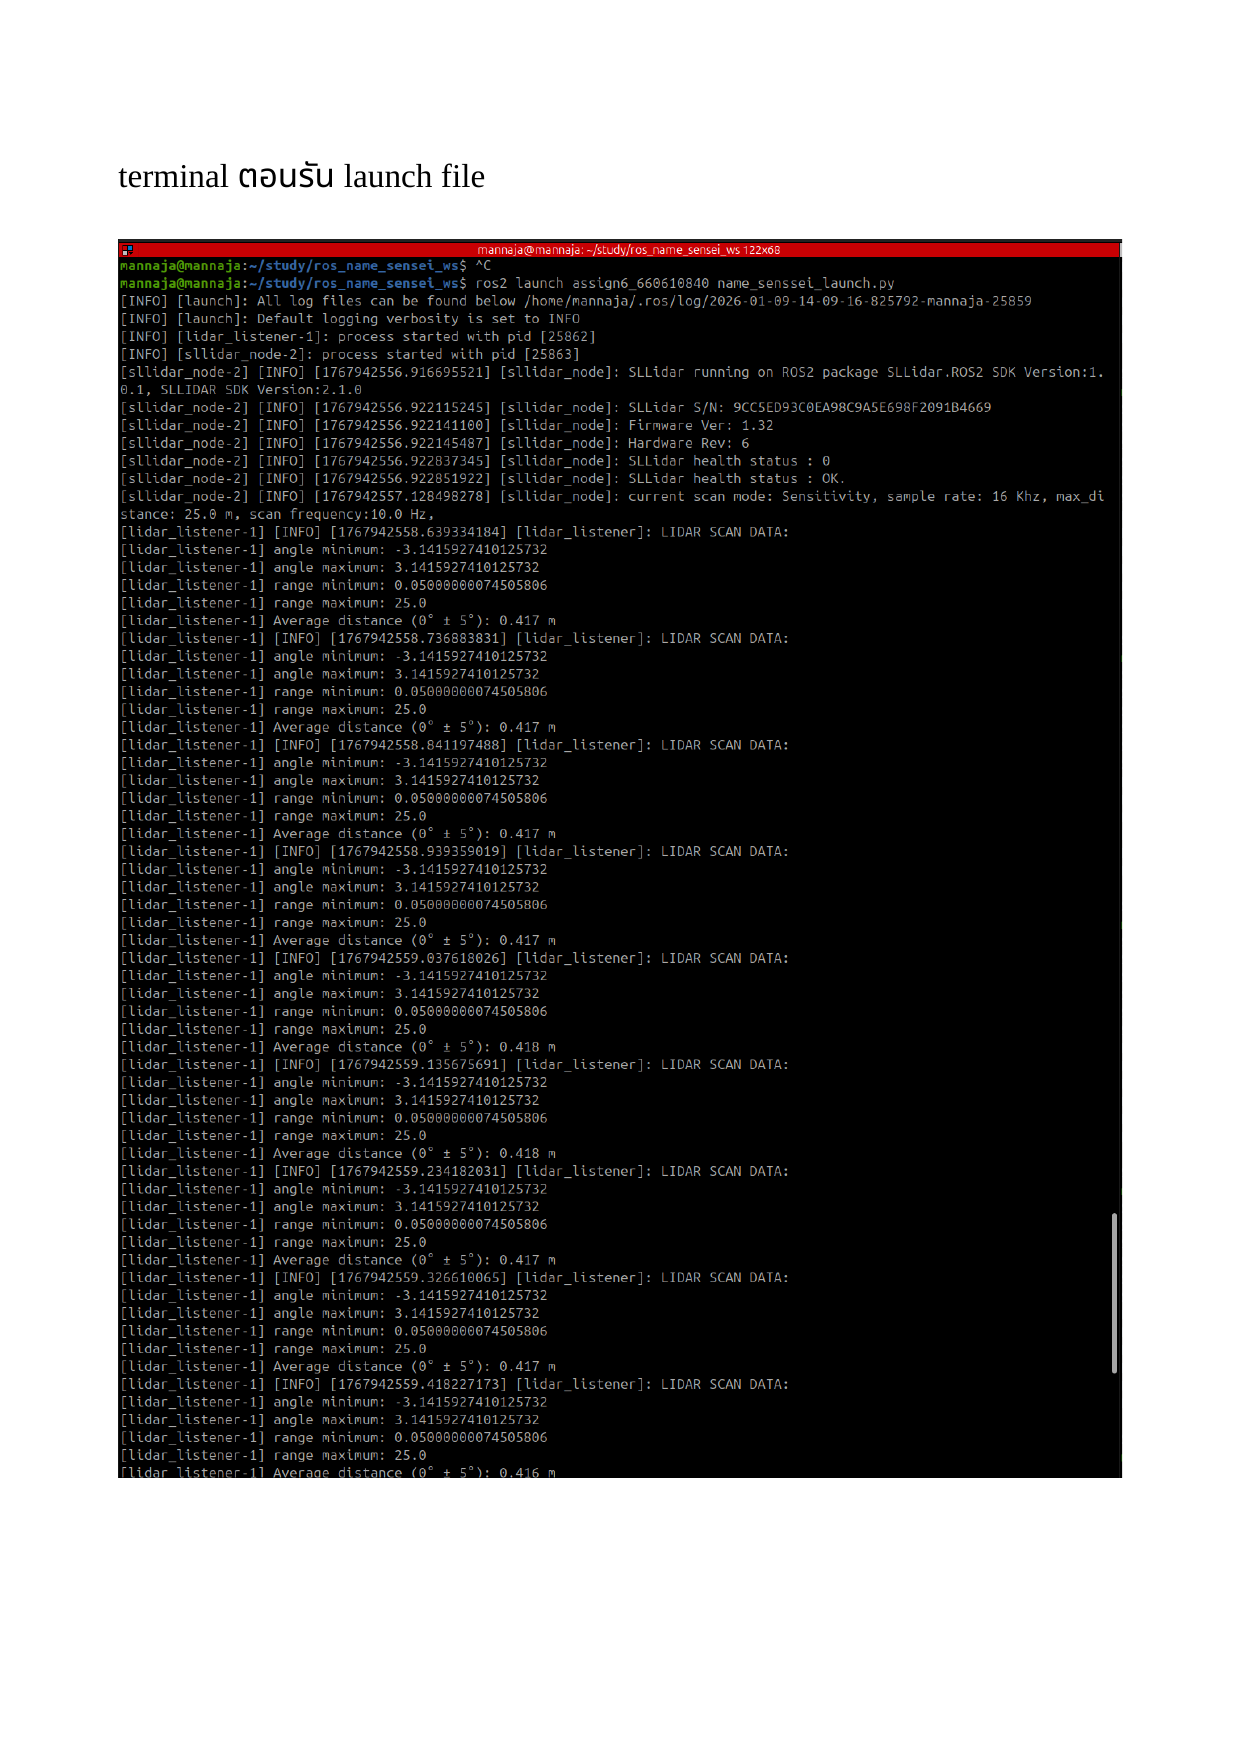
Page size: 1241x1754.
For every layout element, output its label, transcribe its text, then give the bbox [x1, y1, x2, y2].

picture [118, 239, 1123, 1478]
text terminal ตอนรัน launch file [118, 156, 1122, 201]
